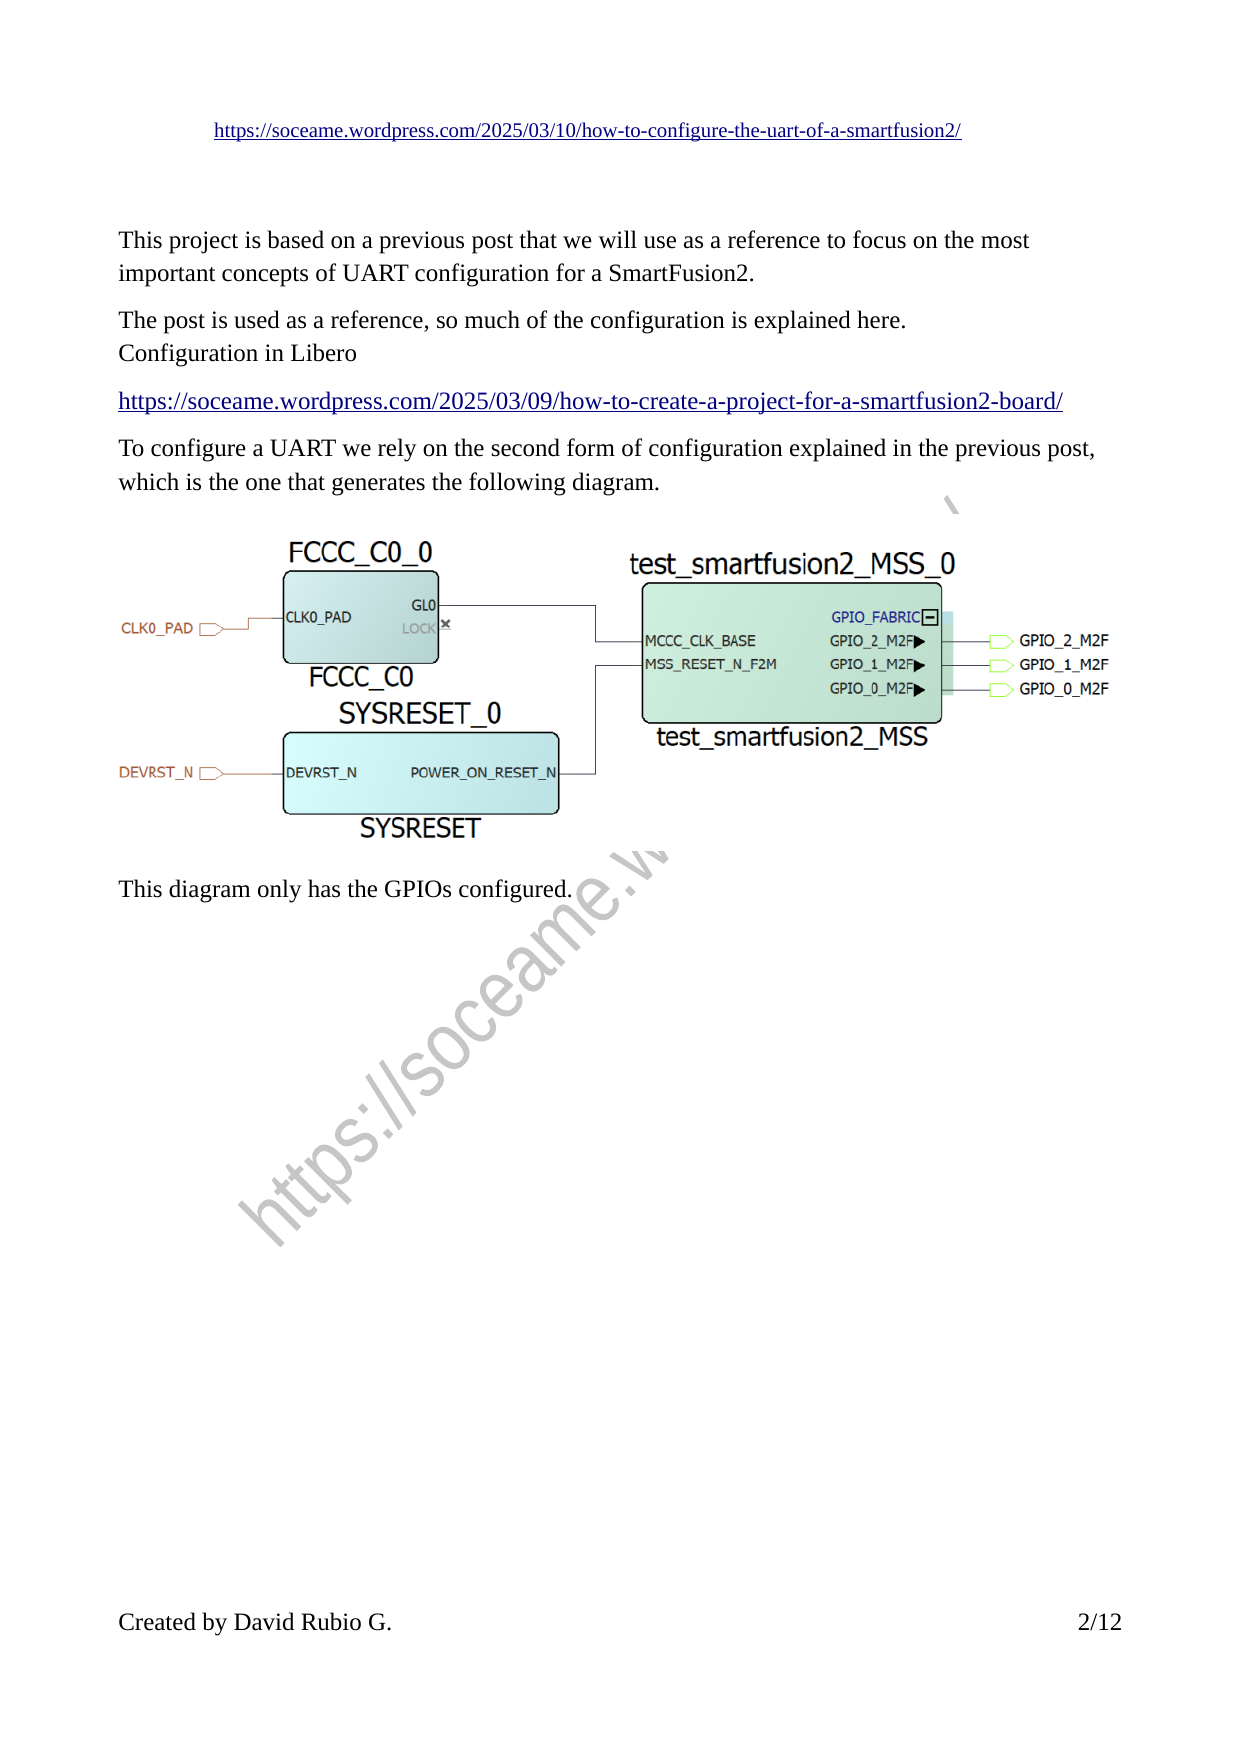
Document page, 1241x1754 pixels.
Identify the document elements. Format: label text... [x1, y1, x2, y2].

text This diagram only has the GPIOs configured. [118, 874, 1122, 903]
text The post is used as a reference, so much of the configuration is explained here. Configuration in Libero [118, 305, 1122, 367]
picture [118, 514, 1113, 851]
text https://soceame.wordpress.com/2025/03/09/how-to-create-a-project-for-a-smartfusion2-board/ [118, 386, 1122, 415]
text This project is based on a previous post that we will use as a reference to focus on the most important concepts of UART configuration for a SmartFusion2. [118, 225, 1122, 286]
text To configure a UART we rely on the second form of configuration explained in the previous post, which is the one that generates the following diagram. [118, 433, 1122, 495]
